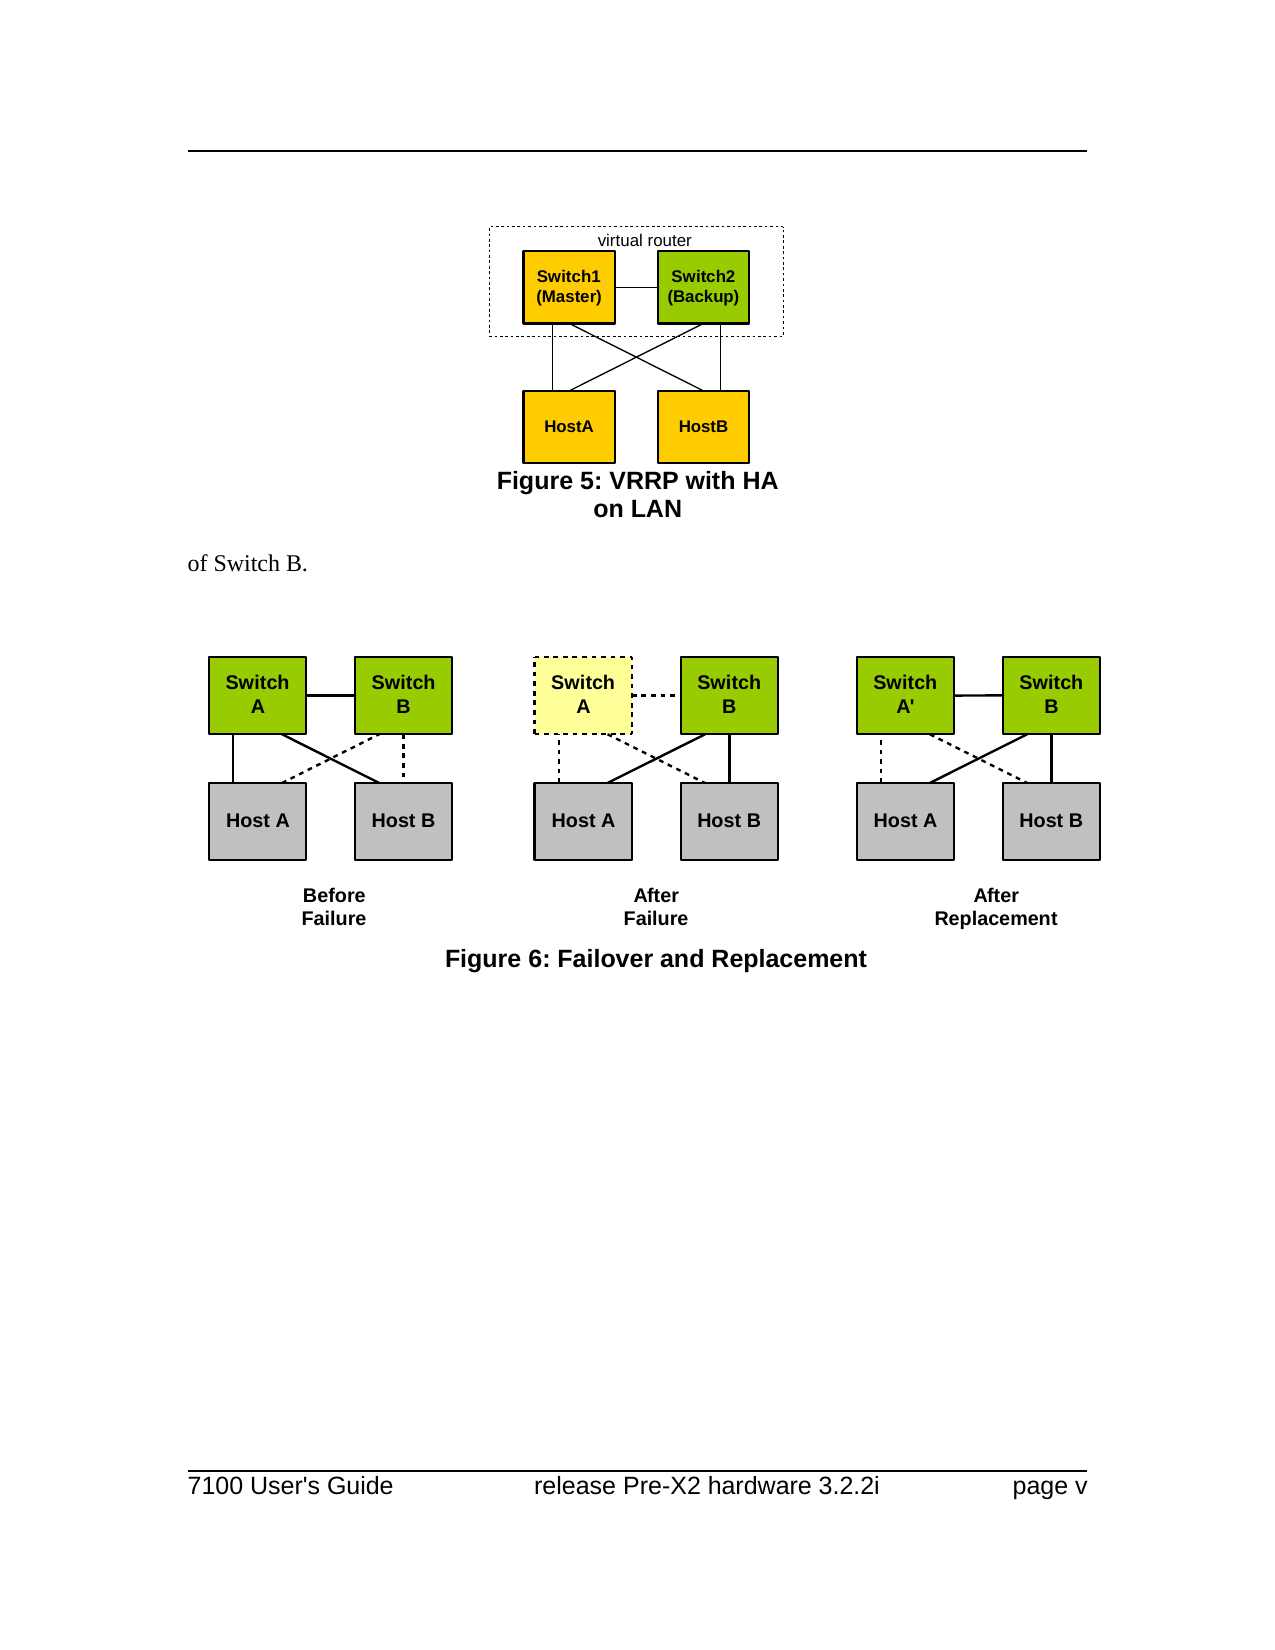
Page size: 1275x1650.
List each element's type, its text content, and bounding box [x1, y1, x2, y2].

text of Switch B. [187, 550, 1087, 576]
text Figure 5: VRRP with HA on LAN [486, 219, 789, 523]
text Figure 6: Failover and Replacement [204, 647, 1108, 973]
